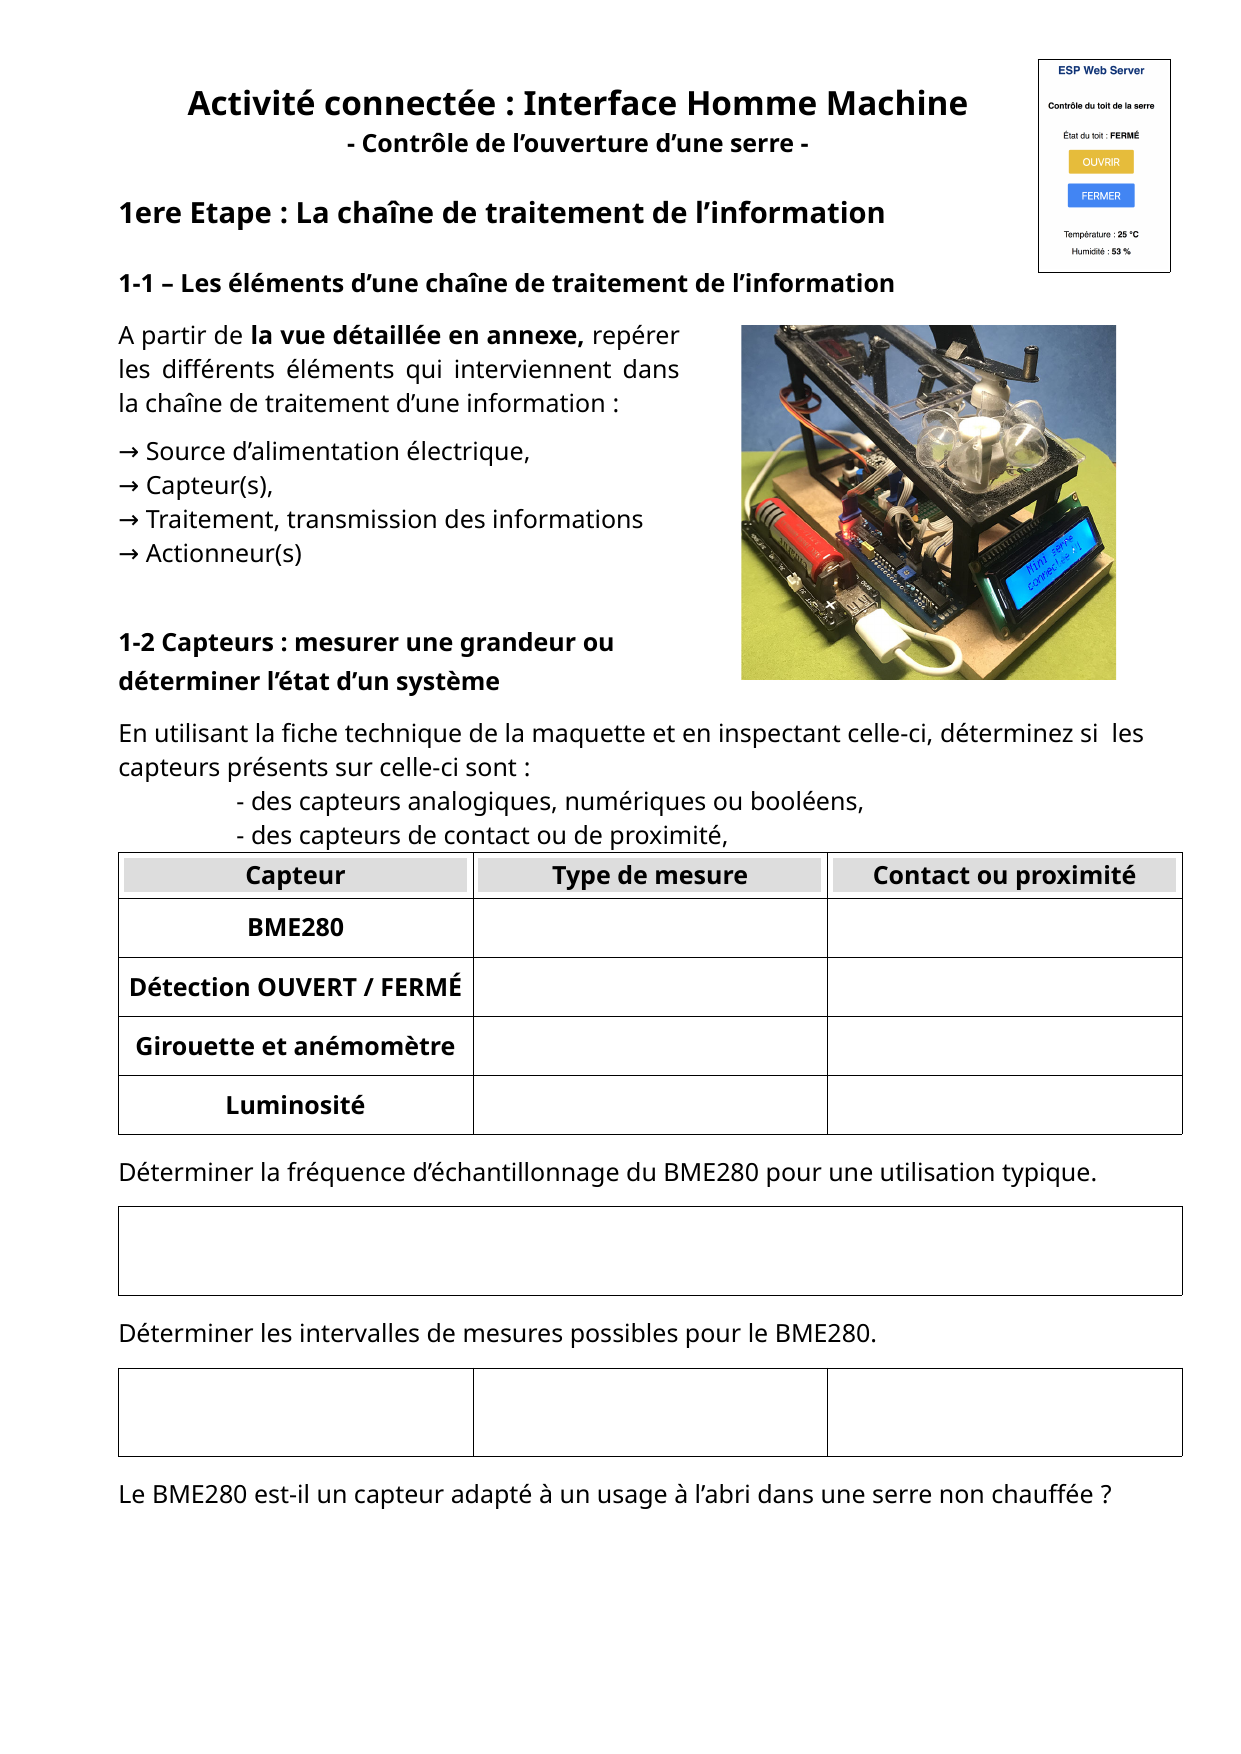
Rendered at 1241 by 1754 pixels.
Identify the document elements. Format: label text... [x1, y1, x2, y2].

table_header [119, 1369, 473, 1456]
picture [1040, 61, 1168, 269]
table_header [474, 1369, 827, 1456]
table_header [828, 1369, 1182, 1456]
table_cell Girouette et anémomètre [119, 1017, 473, 1075]
subtitle Le BME280 est-il un capteur adapté à un usage à l’abri dans une serre non chauffée ? [118, 1477, 1182, 1511]
subtitle - des capteurs analogiques, numériques ou booléens, - des capteurs de contact ou de proximité, [236, 784, 1182, 852]
subtitle Activité connectée : Interface Homme Machine - Contrôle de l’ouverture d’une serre - [118, 80, 1038, 159]
subtitle Déterminer la fréquence d’échantillonnage du BME280 pour une utilisation typique. [118, 1155, 1182, 1189]
table_cell [474, 1017, 827, 1075]
subtitle Déterminer les intervalles de mesures possibles pour le BME280. [118, 1316, 1182, 1350]
table_cell [828, 899, 1182, 957]
subtitle A partir de la vue détaillée en annexe, repérer les différents éléments qui interviennent dans la chaîne de traitement d’une information : [118, 317, 680, 419]
table_cell [828, 958, 1182, 1016]
table_cell [828, 1076, 1182, 1134]
table_header Capteur [119, 853, 473, 898]
picture [741, 325, 1117, 680]
table_cell [474, 1076, 827, 1134]
subtitle → Source d’alimentation électrique, → Capteur(s), → Traitement, transmission des informations → Actionneur(s) [118, 434, 680, 570]
subtitle [1039, 60, 1170, 272]
subtitle 1-2 Capteurs : mesurer une grandeur ou déterminer l’état d’un système [118, 625, 1182, 698]
table_cell [474, 899, 827, 957]
subtitle En utilisant la fiche technique de la maquette et en inspectant celle-ci, déterminez si les capteurs présents sur celle-ci sont : [118, 716, 1182, 784]
table_cell Détection OUVERT / FERMÉ [119, 958, 473, 1016]
table_cell [828, 1017, 1182, 1075]
table_cell BME280 [119, 899, 473, 957]
table_cell [474, 958, 827, 1016]
subtitle 1-1 – Les éléments d’une chaîne de traitement de l’information [118, 266, 1182, 300]
table_header Contact ou proximité [828, 853, 1182, 898]
table_header Type de mesure [474, 853, 827, 898]
table_header [119, 1207, 1182, 1295]
subtitle 1ere Etape : La chaîne de traitement de l’information [118, 193, 1038, 232]
table_cell Luminosité [119, 1076, 473, 1134]
